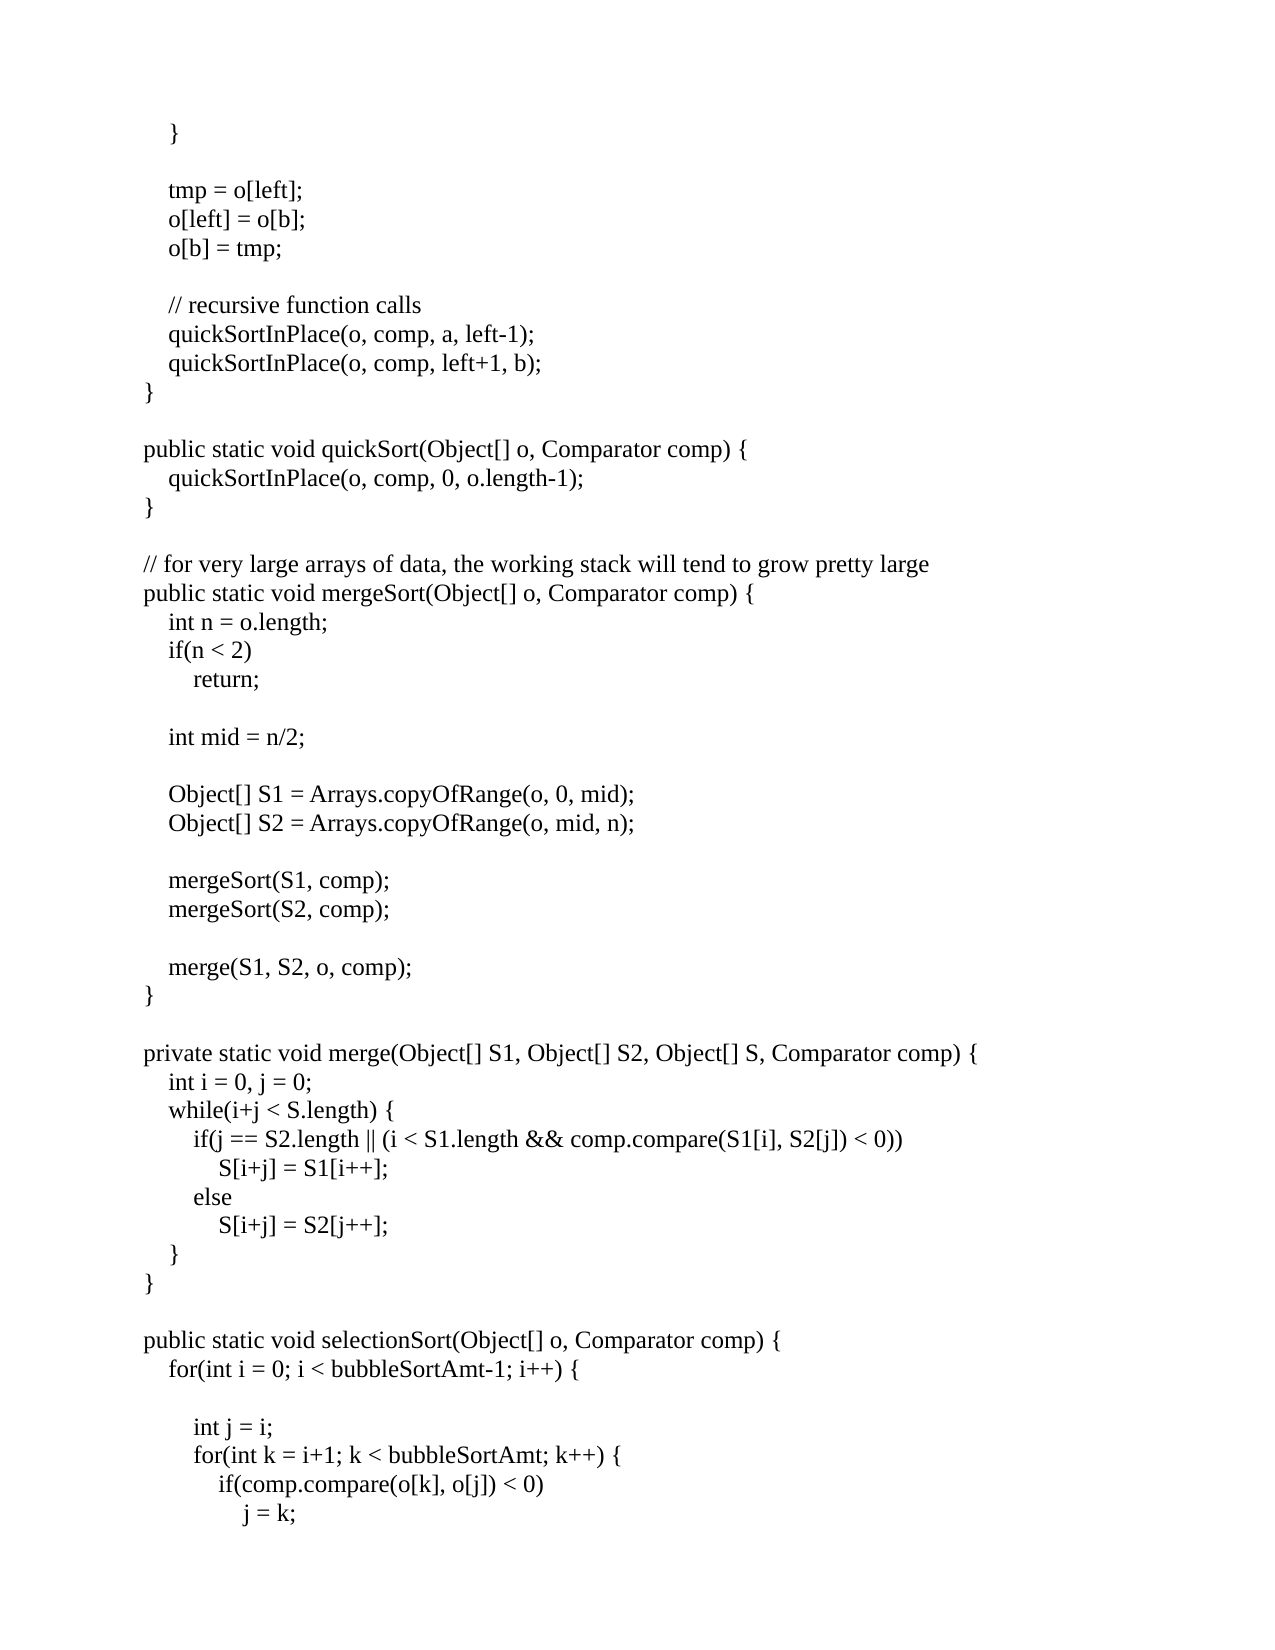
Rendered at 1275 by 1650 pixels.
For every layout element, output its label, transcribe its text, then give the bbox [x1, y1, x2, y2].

text if(comp.compare(o[k], o[j]) < 0) [118, 1469, 1157, 1498]
text quickSortInPlace(o, comp, left+1, b); [118, 348, 1157, 377]
text int i = 0, j = 0; [118, 1067, 1157, 1096]
text o[left] = o[b]; [118, 204, 1157, 233]
text int n = o.length; [118, 607, 1157, 636]
text } [118, 1268, 1157, 1297]
text private static void merge(Object[] S1, Object[] S2, Object[] S, Comparator comp) { [118, 1038, 1157, 1067]
text return; [118, 664, 1157, 693]
text Object[] S1 = Arrays.copyOfRange(o, 0, mid); [118, 779, 1157, 808]
text } [118, 1239, 1157, 1268]
text mergeSort(S1, comp); [118, 866, 1157, 894]
text } [118, 492, 1157, 521]
text merge(S1, S2, o, comp); [118, 952, 1157, 981]
text tmp = o[left]; [118, 176, 1157, 204]
text public static void quickSort(Object[] o, Comparator comp) { [118, 434, 1157, 463]
text int mid = n/2; [118, 722, 1157, 751]
text for(int k = i+1; k < bubbleSortAmt; k++) { [118, 1441, 1157, 1469]
text S[i+j] = S1[i++]; [118, 1153, 1157, 1182]
text else [118, 1182, 1157, 1211]
text public static void selectionSort(Object[] o, Comparator comp) { [118, 1326, 1157, 1354]
text Object[] S2 = Arrays.copyOfRange(o, mid, n); [118, 808, 1157, 837]
text // for very large arrays of data, the working stack will tend to grow pretty large [118, 549, 1157, 578]
text if(n < 2) [118, 636, 1157, 664]
text S[i+j] = S2[j++]; [118, 1211, 1157, 1239]
text for(int i = 0; i < bubbleSortAmt-1; i++) { [118, 1354, 1157, 1383]
text if(j == S2.length || (i < S1.length && comp.compare(S1[i], S2[j]) < 0)) [118, 1124, 1157, 1153]
text } [118, 981, 1157, 1009]
text j = k; [118, 1498, 1157, 1527]
text while(i+j < S.length) { [118, 1096, 1157, 1124]
text o[b] = tmp; [118, 233, 1157, 262]
text mergeSort(S2, comp); [118, 894, 1157, 923]
text quickSortInPlace(o, comp, a, left-1); [118, 319, 1157, 348]
text quickSortInPlace(o, comp, 0, o.length-1); [118, 463, 1157, 492]
text int j = i; [118, 1412, 1157, 1441]
text } [118, 377, 1157, 406]
text public static void mergeSort(Object[] o, Comparator comp) { [118, 578, 1157, 607]
text } [118, 118, 1157, 147]
text // recursive function calls [118, 291, 1157, 319]
